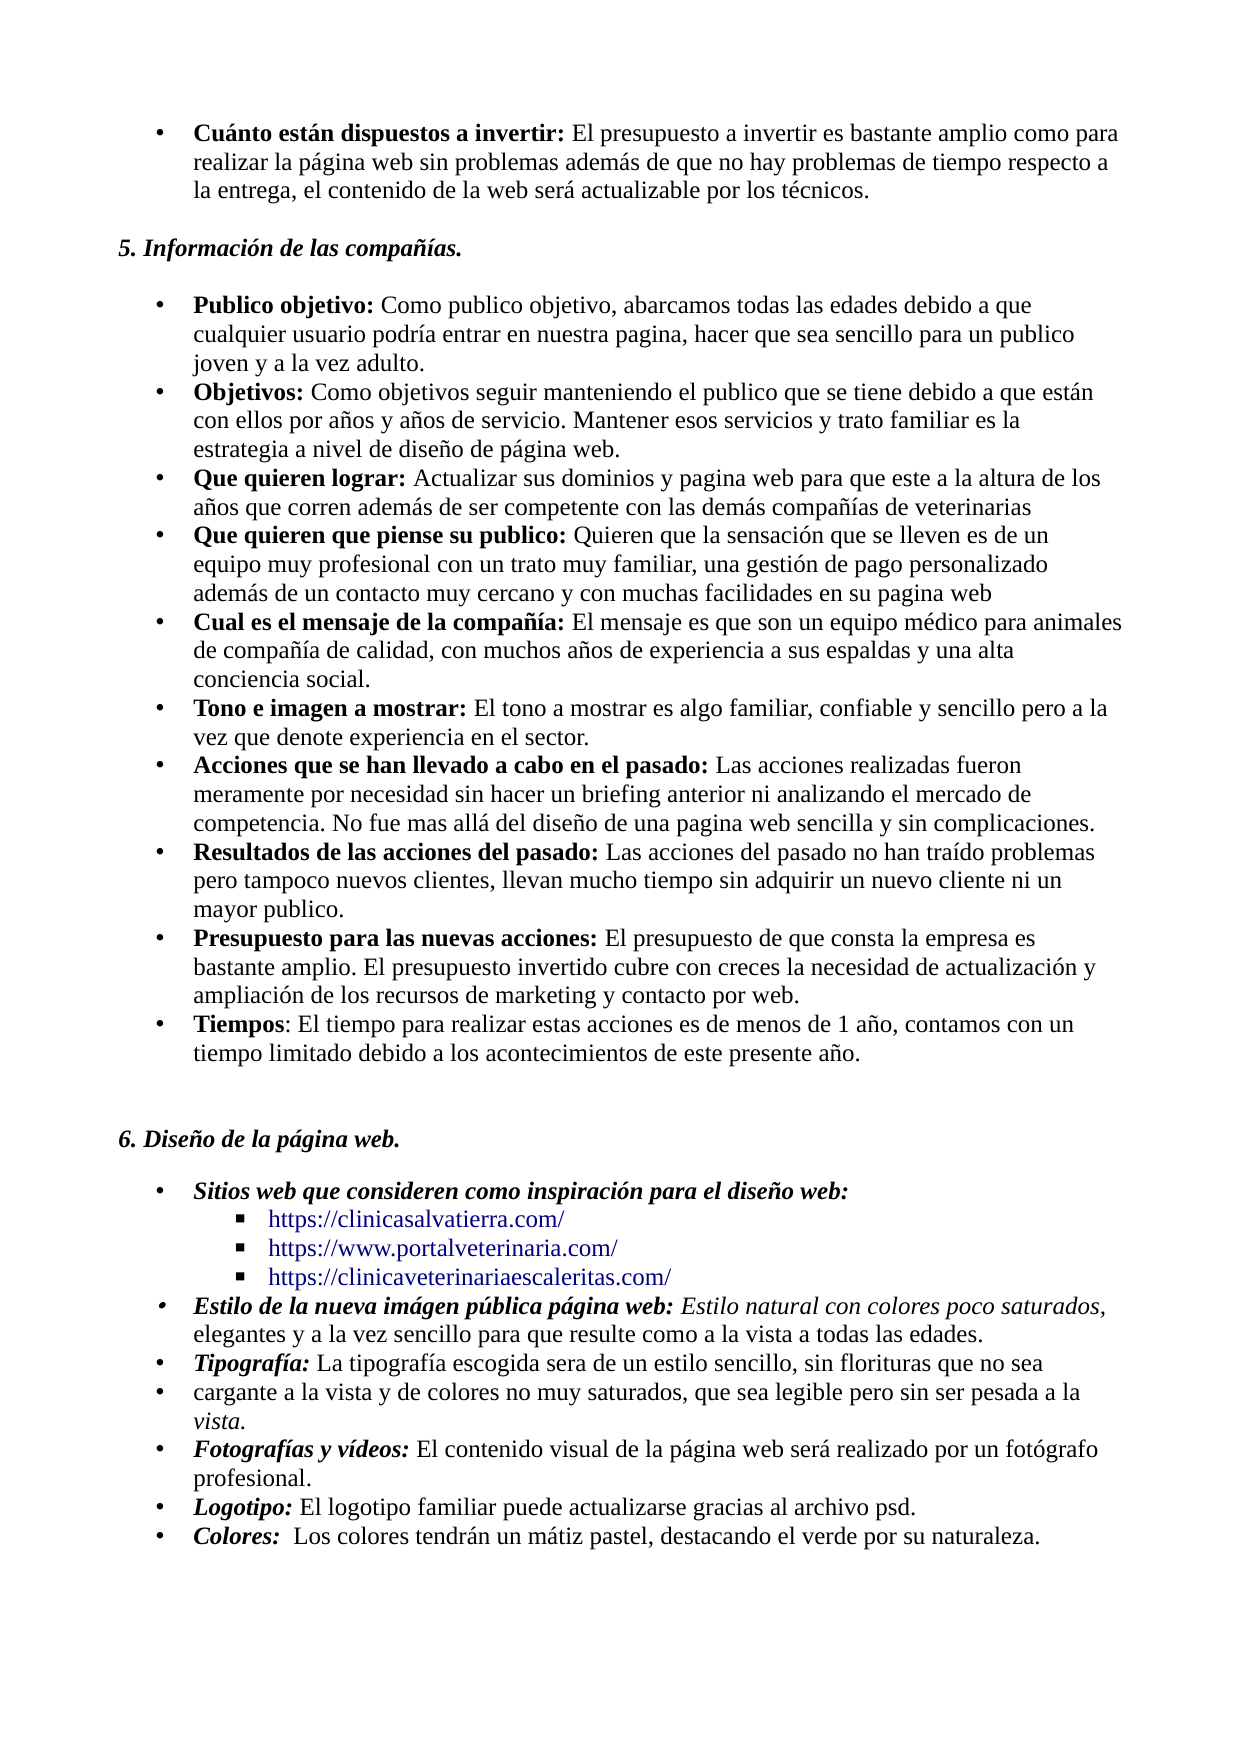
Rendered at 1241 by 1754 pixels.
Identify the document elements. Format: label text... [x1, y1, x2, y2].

list Sitios web que consideren como inspiración para el diseño web: [156, 1176, 1122, 1204]
list Publico objetivo: Como publico objetivo, abarcamos todas las edades debido a que cualquier usuario podría entrar en nuestra pagina, hacer que sea sencillo para un publico joven y a la vez adulto. [156, 291, 1122, 377]
list Objetivos: Como objetivos seguir manteniendo el publico que se tiene debido a que están con ellos por años y años de servicio. Mantener esos servicios y trato familiar es la estrategia a nivel de diseño de página web. [156, 377, 1122, 463]
list Cual es el mensaje de la compañía: El mensaje es que son un equipo médico para animales de compañía de calidad, con muchos años de experiencia a sus espaldas y una alta conciencia social. [156, 607, 1122, 693]
list https://clinicaveterinariaescaleritas.com/ [231, 1262, 1122, 1291]
list Que quieren que piense su publico: Quieren que la sensación que se lleven es de un equipo muy profesional con un trato muy familiar, una gestión de pago personalizado además de un contacto muy cercano y con muchas facilidades en su pagina web [156, 521, 1122, 607]
list elegantes y a la vez sencillo para que resulte como a la vista a todas las edades. [156, 1319, 1122, 1348]
list Resultados de las acciones del pasado: Las acciones del pasado no han traído problemas pero tampoco nuevos clientes, llevan mucho tiempo sin adquirir un nuevo cliente ni un mayor publico. [156, 837, 1122, 923]
list Que quieren lograr: Actualizar sus dominios y pagina web para que este a la altura de los años que corren además de ser competente con las demás compañías de veterinarias [156, 463, 1122, 521]
list Cuánto están dispuestos a invertir: El presupuesto a invertir es bastante amplio como para realizar la página web sin problemas además de que no hay problemas de tiempo respecto a la entrega, el contenido de la web será actualizable por los técnicos. [156, 118, 1122, 204]
list Acciones que se han llevado a cabo en el pasado: Las acciones realizadas fueron meramente por necesidad sin hacer un briefing anterior ni analizando el mercado de competencia. No fue mas allá del diseño de una pagina web sencilla y sin complicaciones. [156, 751, 1122, 837]
list https://www.portalveterinaria.com/ [231, 1233, 1122, 1262]
list Presupuesto para las nuevas acciones: El presupuesto de que consta la empresa es bastante amplio. El presupuesto invertido cubre con creces la necesidad de actualización y ampliación de los recursos de marketing y contacto por web. [156, 923, 1122, 1009]
list vista. [156, 1406, 1122, 1434]
list Tipografía: La tipografía escogida sera de un estilo sencillo, sin florituras que no sea [156, 1348, 1122, 1377]
list Logotipo: El logotipo familiar puede actualizarse gracias al archivo psd. [156, 1492, 1122, 1521]
list Tiempos: El tiempo para realizar estas acciones es de menos de 1 año, contamos con un tiempo limitado debido a los acontecimientos de este presente año. [156, 1009, 1122, 1067]
list Fotografías y vídeos: El contenido visual de la página web será realizado por un fotógrafo profesional. [156, 1434, 1122, 1492]
list Colores: Los colores tendrán un mátiz pastel, destacando el verde por su naturaleza. [156, 1521, 1122, 1549]
text 6. Diseño de la página web. [118, 1124, 1122, 1153]
list cargante a la vista y de colores no muy saturados, que sea legible pero sin ser pesada a la [156, 1377, 1122, 1406]
list Estilo de la nueva imágen pública página web: Estilo natural con colores poco saturados, [156, 1291, 1122, 1319]
list Tono e imagen a mostrar: El tono a mostrar es algo familiar, confiable y sencillo pero a la vez que denote experiencia en el sector. [156, 693, 1122, 751]
text 5. Información de las compañías. [118, 233, 1122, 262]
list https://clinicasalvatierra.com/ [231, 1204, 1122, 1233]
